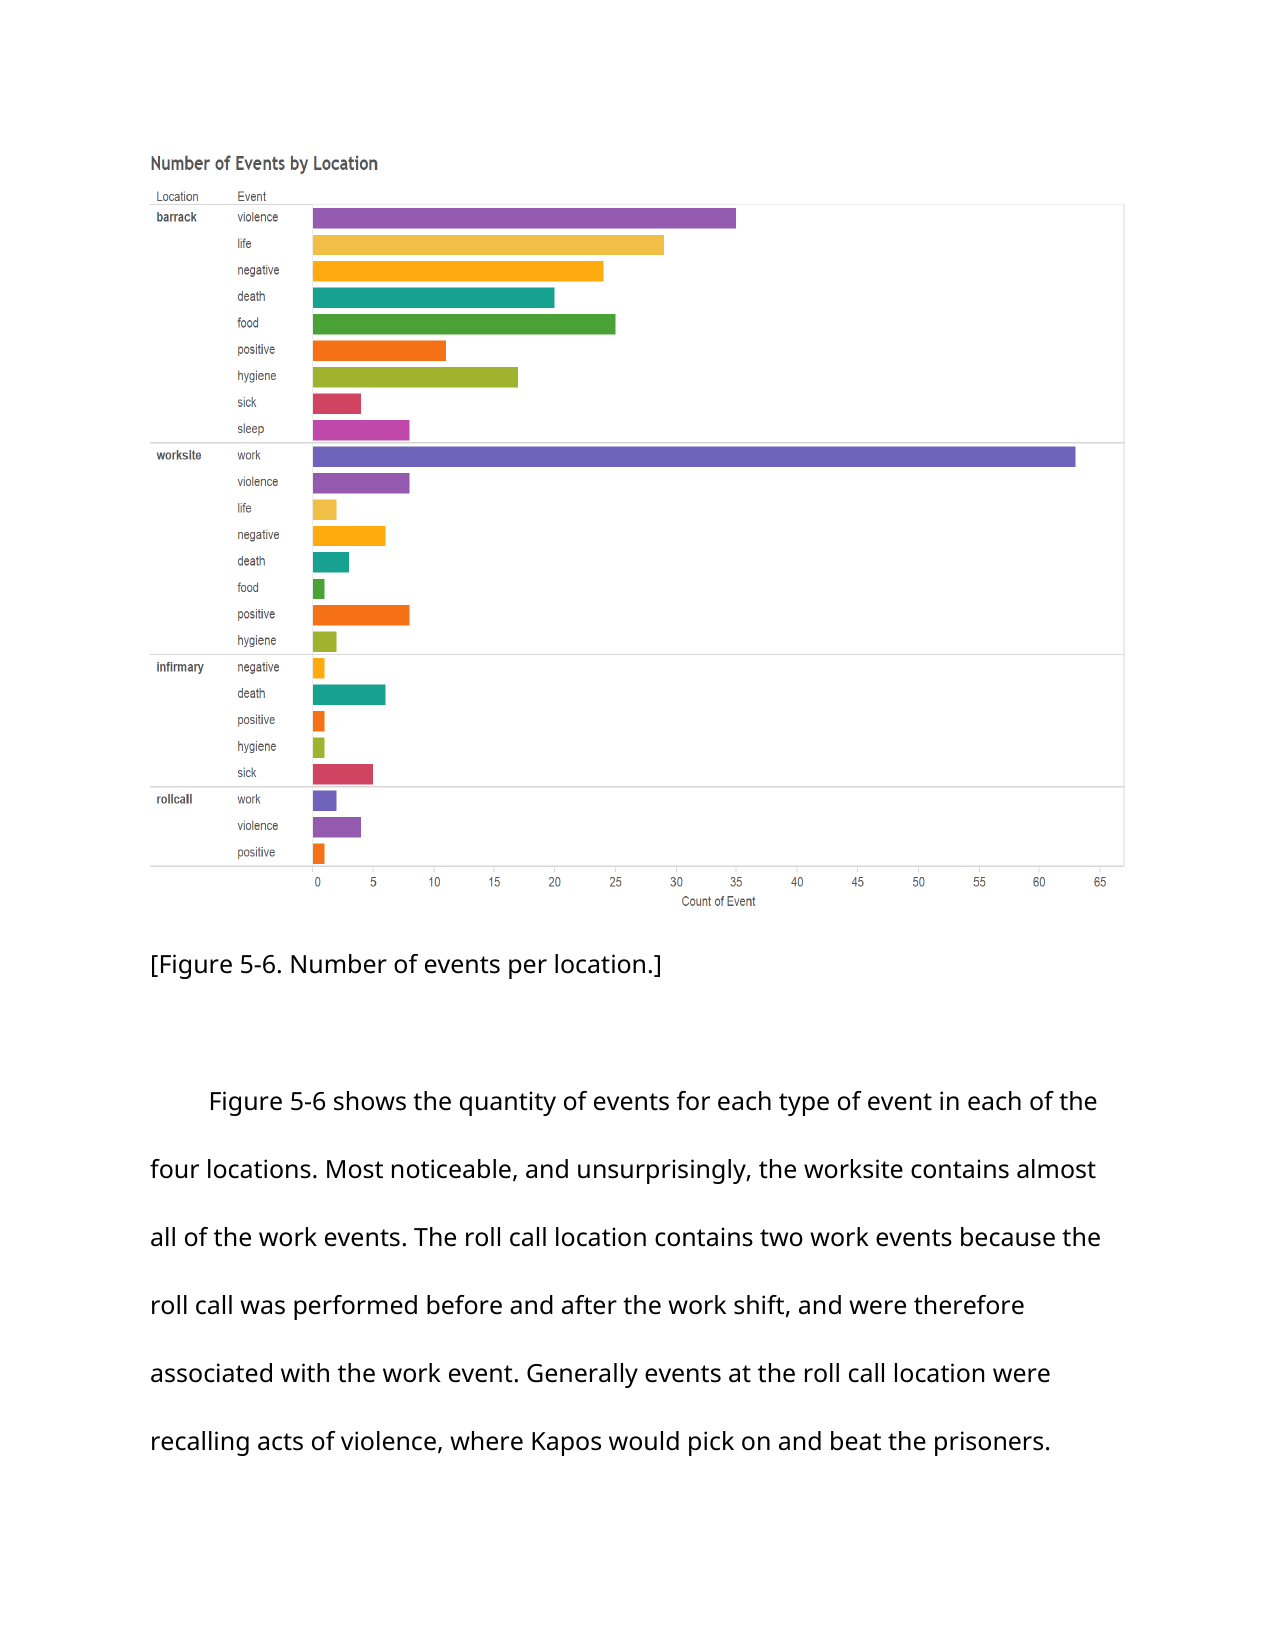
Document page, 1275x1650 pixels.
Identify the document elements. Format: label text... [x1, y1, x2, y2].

text [Figure 5-6. Number of events per location.] [150, 947, 1125, 981]
text Figure 5-6 shows the quantity of events for each type of event in each of the four locations. Most noticeable, and unsurprisingly, the worksite contains almost all of the work events. The roll call location contains two work events because the roll call was performed before and after the work shift, and were therefore associated with the work event. Generally events at the roll call location were recalling acts of violence, where Kapos would pick on and beat the prisoners. [150, 1083, 1125, 1458]
picture [150, 150, 1125, 914]
